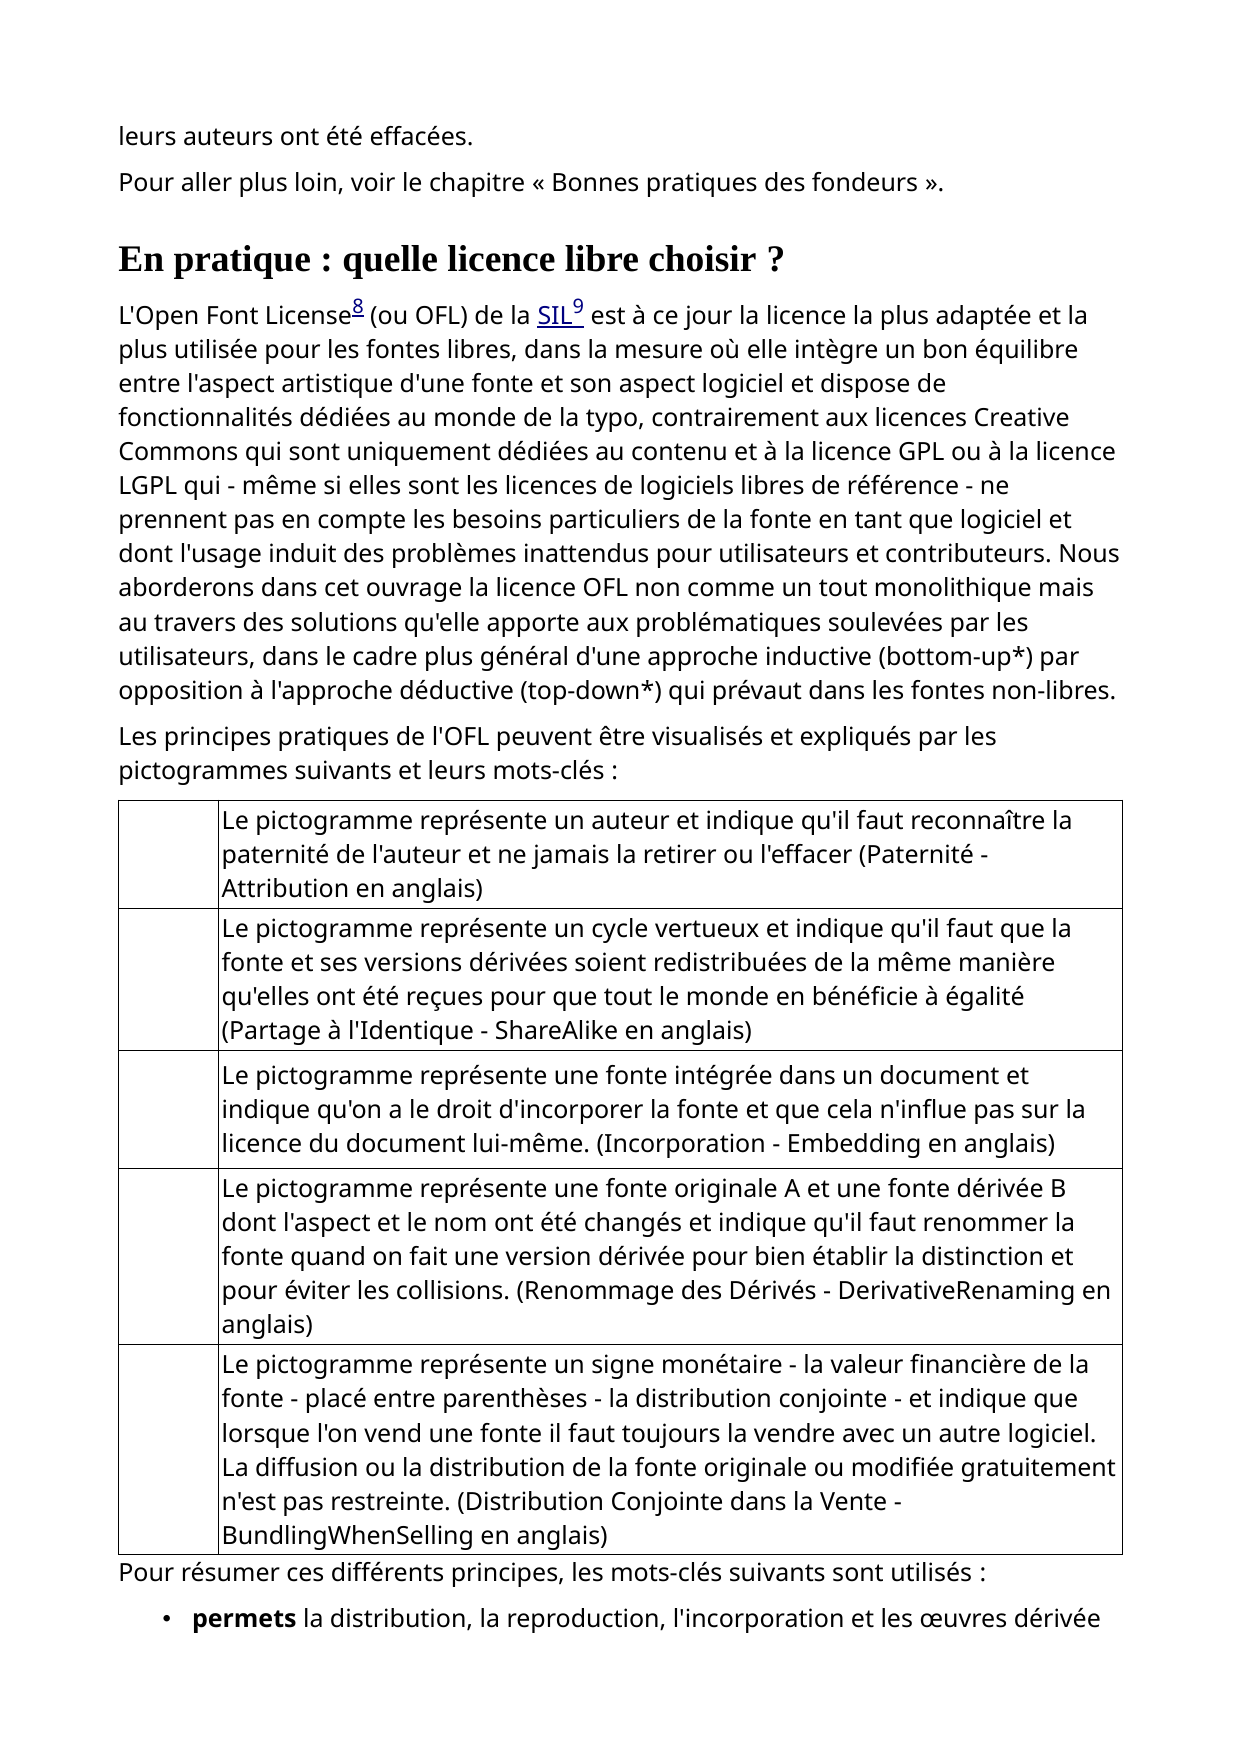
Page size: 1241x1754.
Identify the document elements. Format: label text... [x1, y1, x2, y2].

table_cell [119, 1345, 218, 1554]
subtitle En pratique : quelle licence libre choisir ? [118, 236, 1122, 279]
text leurs auteurs ont été effacées. [118, 118, 1122, 152]
table_header Le pictogramme représente un auteur et indique qu'il faut reconnaître la paternité de l'auteur et ne jamais la retirer ou l'effacer (Paternité - Attribution en anglais) [219, 801, 1122, 908]
table_cell Le pictogramme représente une fonte intégrée dans un document et indique qu'on a le droit d'incorporer la fonte et que cela n'influe pas sur la licence du document lui-même. (Incorporation - Embedding en anglais) [219, 1051, 1122, 1168]
table_cell Le pictogramme représente un cycle vertueux et indique qu'il faut que la fonte et ses versions dérivées soient redistribuées de la même manière qu'elles ont été reçues pour que tout le monde en bénéficie à égalité (Partage à l'Identique - ShareAlike en anglais) [219, 909, 1122, 1050]
table_cell [119, 1169, 218, 1344]
text Pour résumer ces différents principes, les mots-clés suivants sont utilisés : [118, 1555, 1122, 1588]
table_header [119, 801, 218, 908]
text Les principes pratiques de l'OFL peuvent être visualisés et expliqués par les pictogrammes suivants et leurs mots-clés : [118, 719, 1122, 787]
list permets la distribution, la reproduction, l'incorporation et les œuvres dérivée [162, 1601, 1122, 1635]
table_cell [119, 909, 218, 1050]
table_cell Le pictogramme représente une fonte originale A et une fonte dérivée B dont l'aspect et le nom ont été changés et indique qu'il faut renommer la fonte quand on fait une version dérivée pour bien établir la distinction et pour éviter les collisions. (Renommage des Dérivés - DerivativeRenaming en anglais) [219, 1169, 1122, 1344]
table_cell [119, 1051, 218, 1168]
table_cell Le pictogramme représente un signe monétaire - la valeur financière de la fonte - placé entre parenthèses - la distribution conjointe - et indique que lorsque l'on vend une fonte il faut toujours la vendre avec un autre logiciel. La diffusion ou la distribution de la fonte originale ou modifiée gratuitement n'est pas restreinte. (Distribution Conjointe dans la Vente - BundlingWhenSelling en anglais) [219, 1345, 1122, 1554]
text L'Open Font License8 (ou OFL) de la SIL9 est à ce jour la licence la plus adaptée et la plus utilisée pour les fontes libres, dans la mesure où elle intègre un bon équilibre entre l'aspect artistique d'une fonte et son aspect logiciel et dispose de fonctionnalités dédiées au monde de la typo, contrairement aux licences Creative Commons qui sont uniquement dédiées au contenu et à la licence GPL ou à la licence LGPL qui - même si elles sont les licences de logiciels libres de référence - ne prennent pas en compte les besoins particuliers de la fonte en tant que logiciel et dont l'usage induit des problèmes inattendus pour utilisateurs et contributeurs. Nous aborderons dans cet ouvrage la licence OFL non comme un tout monolithique mais au travers des solutions qu'elle apporte aux problématiques soulevées par les utilisateurs, dans le cadre plus général d'une approche inductive (bottom-up*) par opposition à l'approche déductive (top-down*) qui prévaut dans les fontes non-libres. [118, 292, 1122, 706]
text Pour aller plus loin, voir le chapitre « Bonnes pratiques des fondeurs ». [118, 165, 1122, 199]
